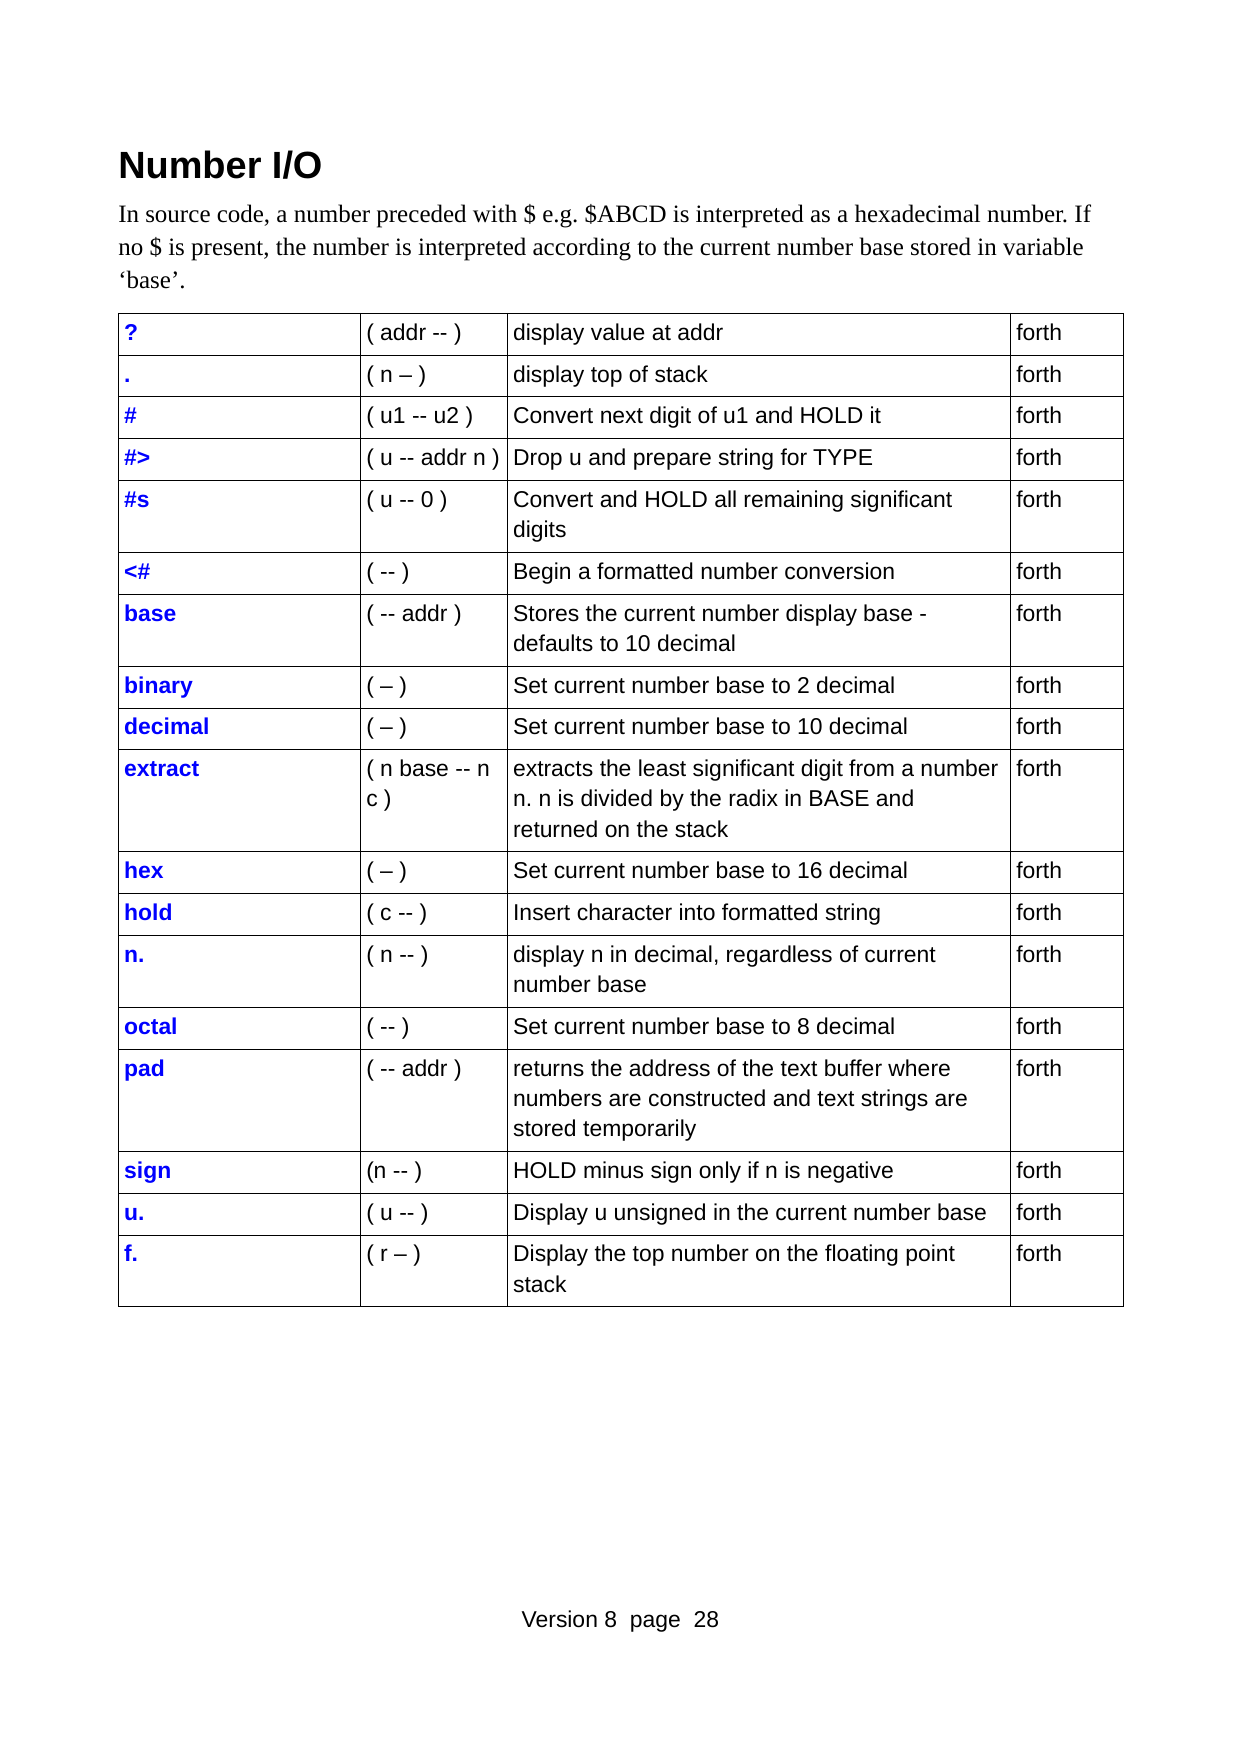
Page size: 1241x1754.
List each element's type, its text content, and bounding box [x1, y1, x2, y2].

table_cell ( – ) [361, 852, 507, 893]
table_cell forth [1011, 481, 1123, 552]
table_cell HOLD minus sign only if n is negative [508, 1152, 1010, 1193]
table_cell Set current number base to 16 decimal [508, 852, 1010, 893]
table_cell # [119, 397, 360, 438]
table_cell n. [119, 936, 360, 1007]
table_cell octal [119, 1008, 360, 1049]
table_cell forth [1011, 553, 1123, 594]
table_cell Drop u and prepare string for TYPE [508, 439, 1010, 480]
table_cell <# [119, 553, 360, 594]
table_cell Insert character into formatted string [508, 894, 1010, 935]
table_cell Stores the current number display base - defaults to 10 decimal [508, 595, 1010, 666]
table_cell forth [1011, 439, 1123, 480]
table_cell Display the top number on the floating point stack [508, 1236, 1010, 1306]
table_cell ( c -- ) [361, 894, 507, 935]
table_cell forth [1011, 1194, 1123, 1234]
table_cell forth [1011, 667, 1123, 707]
table_cell forth [1011, 1050, 1123, 1151]
table_header display value at addr [508, 314, 1010, 355]
table_cell forth [1011, 595, 1123, 666]
table_cell ( r – ) [361, 1236, 507, 1306]
table_cell ( n – ) [361, 356, 507, 396]
table_header forth [1011, 314, 1123, 355]
table_cell forth [1011, 852, 1123, 893]
table_cell ( -- ) [361, 553, 507, 594]
table_cell binary [119, 667, 360, 707]
subtitle Number I/O [118, 143, 1122, 187]
table_header ( addr -- ) [361, 314, 507, 355]
table_cell forth [1011, 356, 1123, 396]
table_cell base [119, 595, 360, 666]
table_cell #> [119, 439, 360, 480]
table_cell ( u -- 0 ) [361, 481, 507, 552]
table_cell forth [1011, 894, 1123, 935]
table_cell forth [1011, 750, 1123, 851]
table_cell forth [1011, 1152, 1123, 1193]
table_cell forth [1011, 397, 1123, 438]
table_cell ( u -- ) [361, 1194, 507, 1234]
table_cell forth [1011, 936, 1123, 1007]
table_cell ( -- addr ) [361, 1050, 507, 1151]
table_cell forth [1011, 709, 1123, 749]
table_cell f. [119, 1236, 360, 1306]
table_cell Begin a formatted number conversion [508, 553, 1010, 594]
table_cell ( – ) [361, 709, 507, 749]
table_cell Convert next digit of u1 and HOLD it [508, 397, 1010, 438]
table_cell ( u1 -- u2 ) [361, 397, 507, 438]
table_cell . [119, 356, 360, 396]
table_cell returns the address of the text buffer where numbers are constructed and text strings are stored temporarily [508, 1050, 1010, 1151]
table_cell #s [119, 481, 360, 552]
table_cell sign [119, 1152, 360, 1193]
table_cell ( – ) [361, 667, 507, 707]
table_cell extracts the least significant digit from a number n. n is divided by the radix in BASE and returned on the stack [508, 750, 1010, 851]
table_cell display n in decimal, regardless of current number base [508, 936, 1010, 1007]
table_cell hex [119, 852, 360, 893]
table_cell ( n base -- n c ) [361, 750, 507, 851]
table_cell u. [119, 1194, 360, 1234]
table_cell Convert and HOLD all remaining significant digits [508, 481, 1010, 552]
table_cell decimal [119, 709, 360, 749]
table_cell ( u -- addr n ) [361, 439, 507, 480]
table_cell ( -- addr ) [361, 595, 507, 666]
table_cell Set current number base to 10 decimal [508, 709, 1010, 749]
text In source code, a number preceded with $ e.g. $ABCD is interpreted as a hexadecimal number. If no $ is present, the number is interpreted according to the current number base stored in variable ‘base’. [118, 199, 1122, 294]
table_cell Set current number base to 8 decimal [508, 1008, 1010, 1049]
table_cell Set current number base to 2 decimal [508, 667, 1010, 707]
table_cell display top of stack [508, 356, 1010, 396]
table_cell Display u unsigned in the current number base [508, 1194, 1010, 1234]
table_cell pad [119, 1050, 360, 1151]
table_cell ( -- ) [361, 1008, 507, 1049]
table_header ? [119, 314, 360, 355]
table_cell ( n -- ) [361, 936, 507, 1007]
table_cell (n -- ) [361, 1152, 507, 1193]
table_cell hold [119, 894, 360, 935]
table_cell extract [119, 750, 360, 851]
table_cell forth [1011, 1236, 1123, 1306]
table_cell forth [1011, 1008, 1123, 1049]
